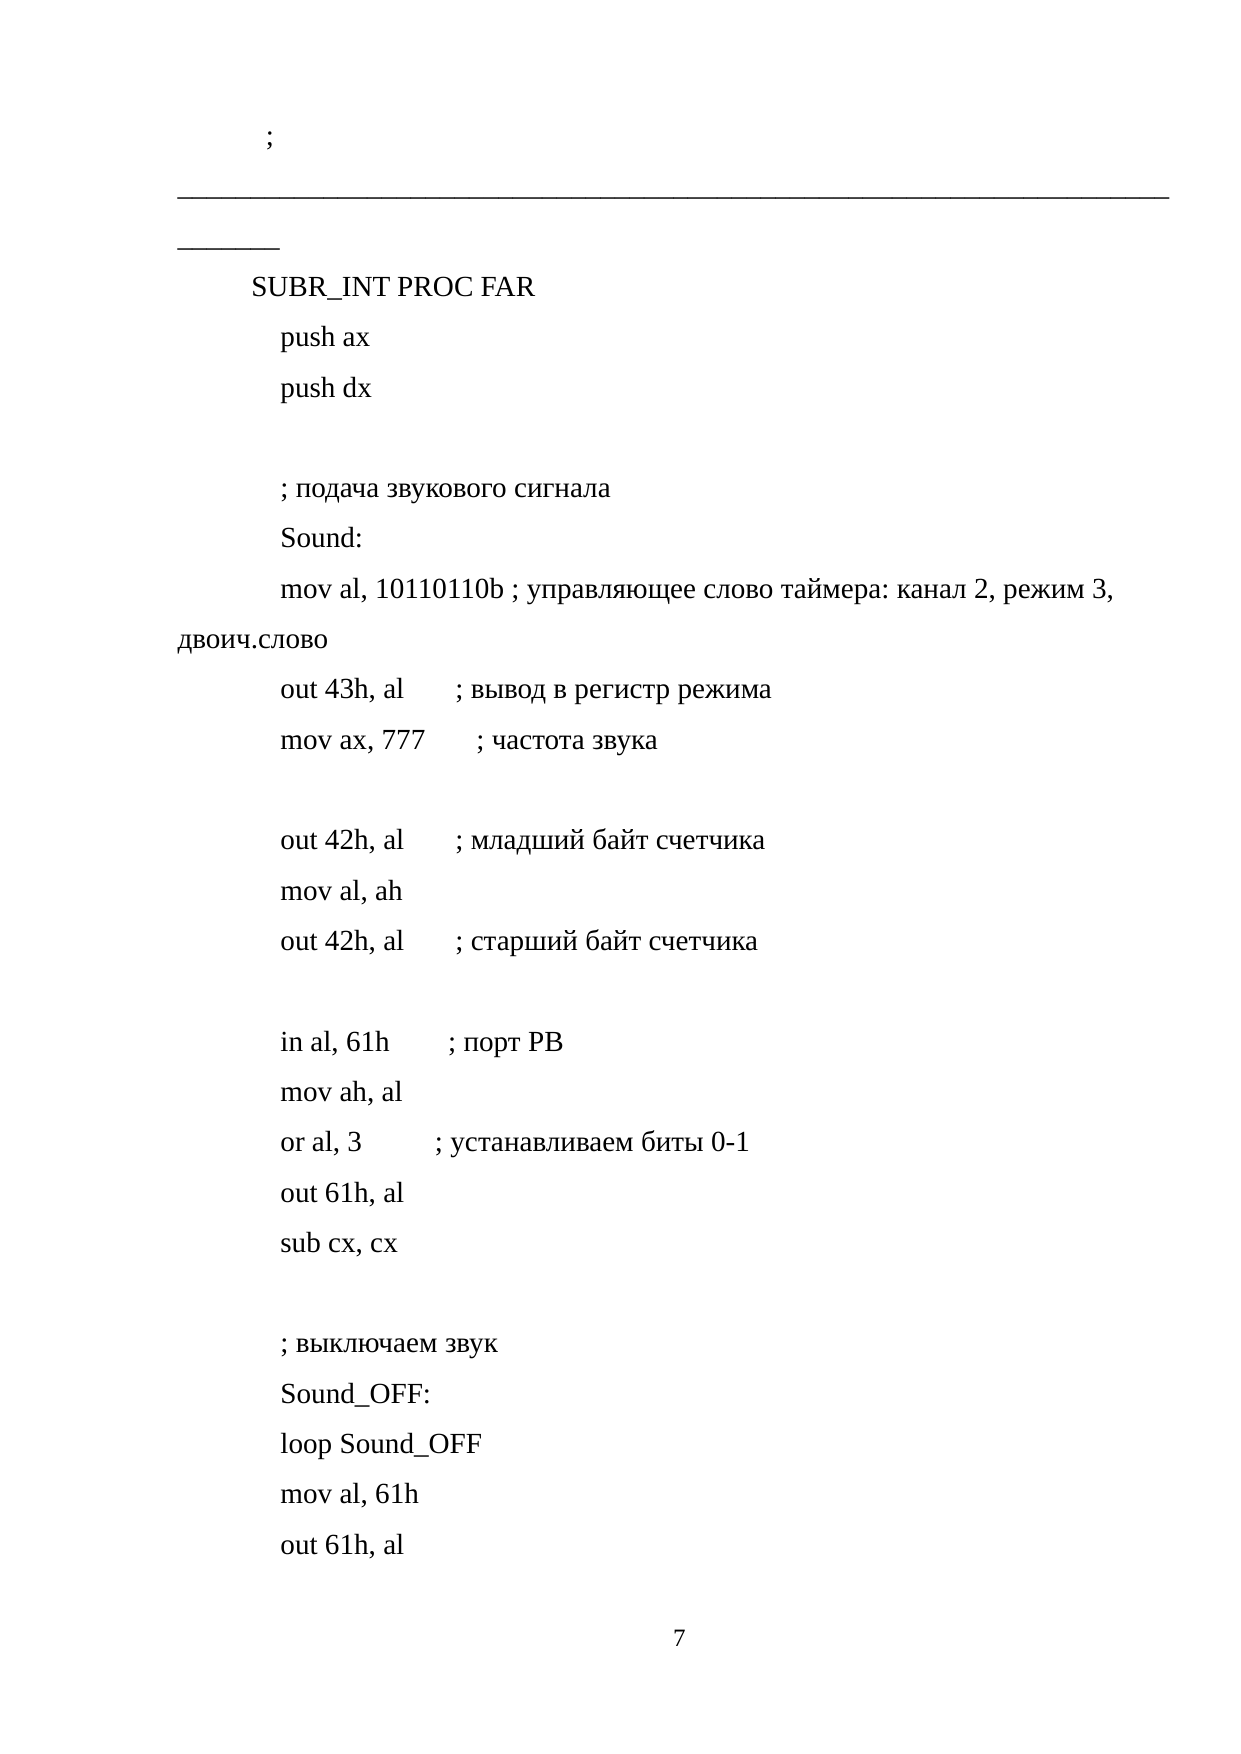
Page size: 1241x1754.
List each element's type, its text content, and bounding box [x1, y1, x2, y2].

text Sound_OFF: [177, 1376, 1181, 1409]
text out 42h, al ; младший байт счетчика [177, 822, 1181, 856]
text out 42h, al ; старший байт счетчика [177, 923, 1181, 957]
text SUBR_INT PROC FAR [177, 269, 1181, 303]
text mov al, 61h [177, 1477, 1181, 1510]
text mov al, ah [177, 873, 1181, 906]
text ; подача звукового сигнала [177, 470, 1181, 504]
text push ax [177, 319, 1181, 353]
text or al, 3 ; устанавливаем биты 0-1 [177, 1124, 1181, 1158]
text mov al, 10110110b ; управляющее слово таймера: канал 2, режим 3, двоич.слово [177, 571, 1181, 655]
text out 43h, al ; вывод в регистр режима [177, 672, 1181, 705]
text ; ___________________________________________________________________________ [177, 118, 1181, 252]
text out 61h, al [177, 1527, 1181, 1560]
text mov ah, al [177, 1074, 1181, 1108]
text ; выключаем звук [177, 1326, 1181, 1359]
text push dx [177, 370, 1181, 403]
text out 61h, al [177, 1175, 1181, 1208]
text Sound: [177, 521, 1181, 554]
text loop Sound_OFF [177, 1426, 1181, 1460]
text in al, 61h ; порт PB [177, 1024, 1181, 1057]
text mov ax, 777 ; частота звука [177, 722, 1181, 755]
text sub cx, cx [177, 1225, 1181, 1258]
